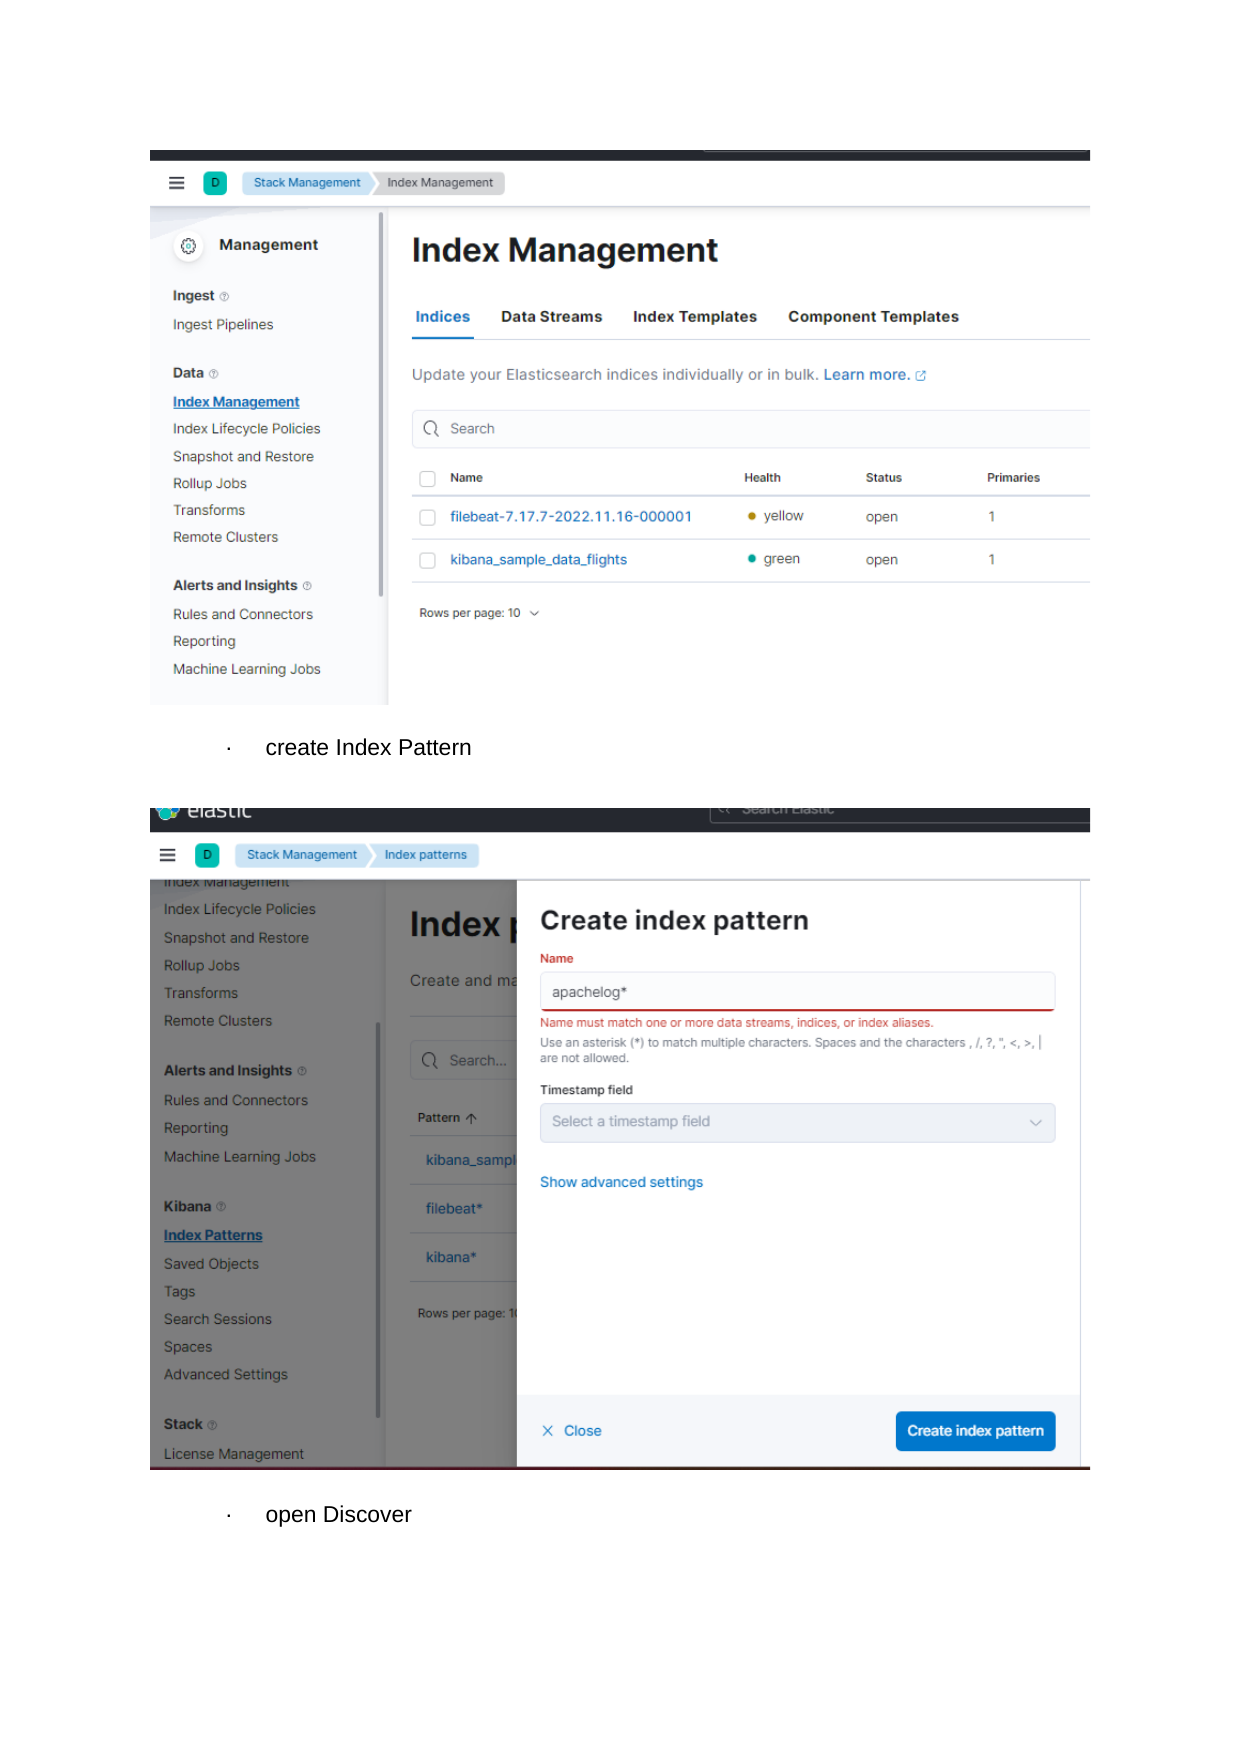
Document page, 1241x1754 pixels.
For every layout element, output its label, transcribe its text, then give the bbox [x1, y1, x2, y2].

text · create Index Pattern [225, 734, 1090, 760]
picture [150, 150, 1091, 705]
picture [150, 808, 1091, 1470]
text · open Discover [225, 1501, 1090, 1527]
